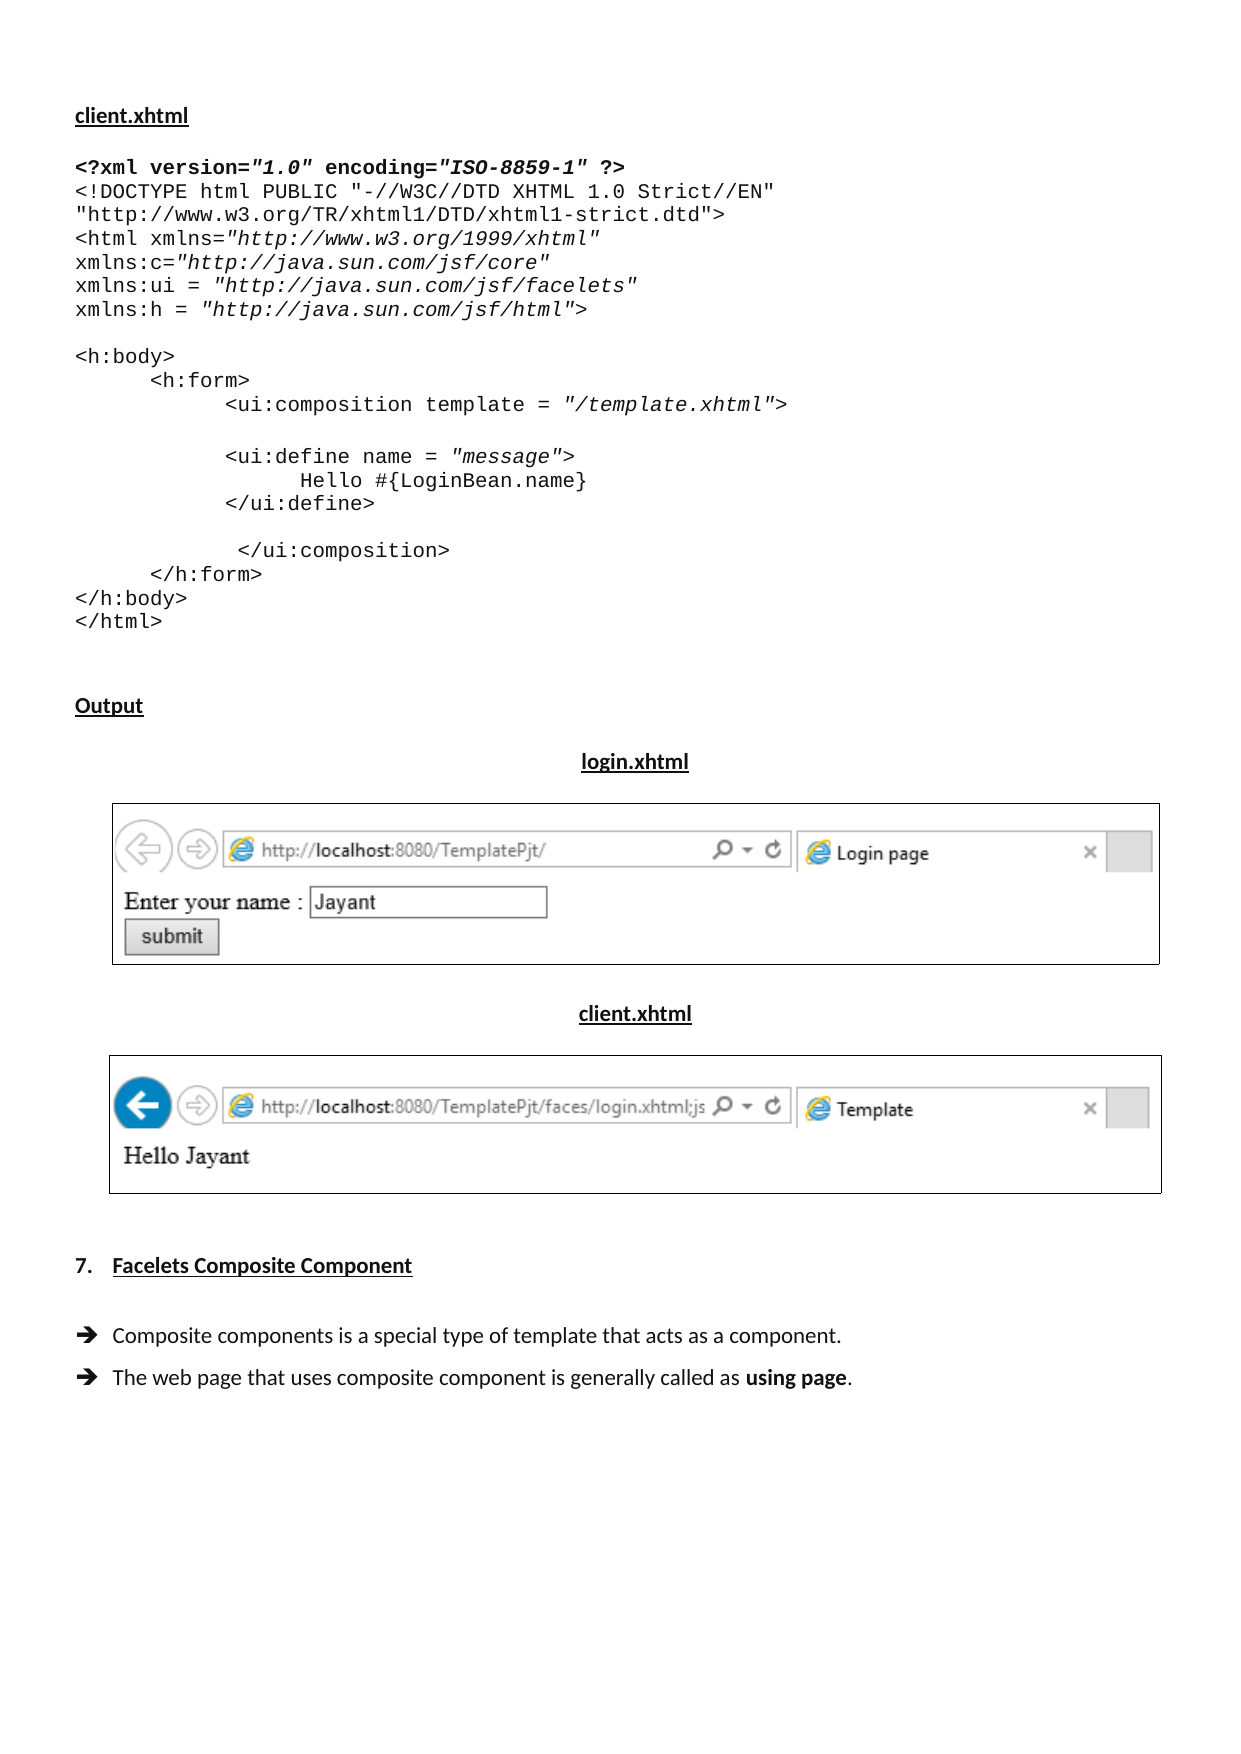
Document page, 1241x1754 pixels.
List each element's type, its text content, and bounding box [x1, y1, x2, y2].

text xmlns:h = "http://java.sun.com/jsf/html"> [75, 299, 1195, 323]
text <ui:composition template = "/template.xhtml"> [75, 393, 1195, 417]
text 7. Facelets Composite Component [75, 1252, 1195, 1279]
text </ui:define> [75, 493, 1195, 517]
list The web page that uses composite component is generally called as using page. [75, 1363, 1195, 1392]
text <ui:define name = "message"> [75, 446, 1195, 469]
text </h:body> [75, 588, 1195, 611]
text xmlns:ui = "http://java.sun.com/jsf/facelets" [75, 275, 1195, 299]
text login.xhtml [75, 747, 1195, 775]
text <h:body> [75, 346, 1195, 370]
text </ui:composition> [75, 541, 1195, 564]
text </html> [75, 611, 1195, 635]
text xmlns:c="http://java.sun.com/jsf/core" [75, 252, 1195, 275]
text client.xhtml [75, 101, 1195, 129]
text </h:form> [75, 564, 1195, 588]
list Composite components is a special type of template that acts as a component. [75, 1322, 1195, 1349]
text Output [75, 691, 1195, 719]
text <html xmlns="http://www.w3.org/1999/xhtml" [75, 228, 1195, 252]
text client.xhtml [75, 999, 1195, 1027]
text Hello #{LoginBean.name} [75, 469, 1195, 493]
text <h:form> [75, 370, 1195, 393]
text <?xml version="1.0" encoding="ISO-8859-1" ?> [75, 157, 1195, 181]
text <!DOCTYPE html PUBLIC "-//W3C//DTD XHTML 1.0 Strict//EN" "http://www.w3.org/TR/xhtml1/DTD/xhtml1-strict.dtd"> [75, 181, 1195, 228]
